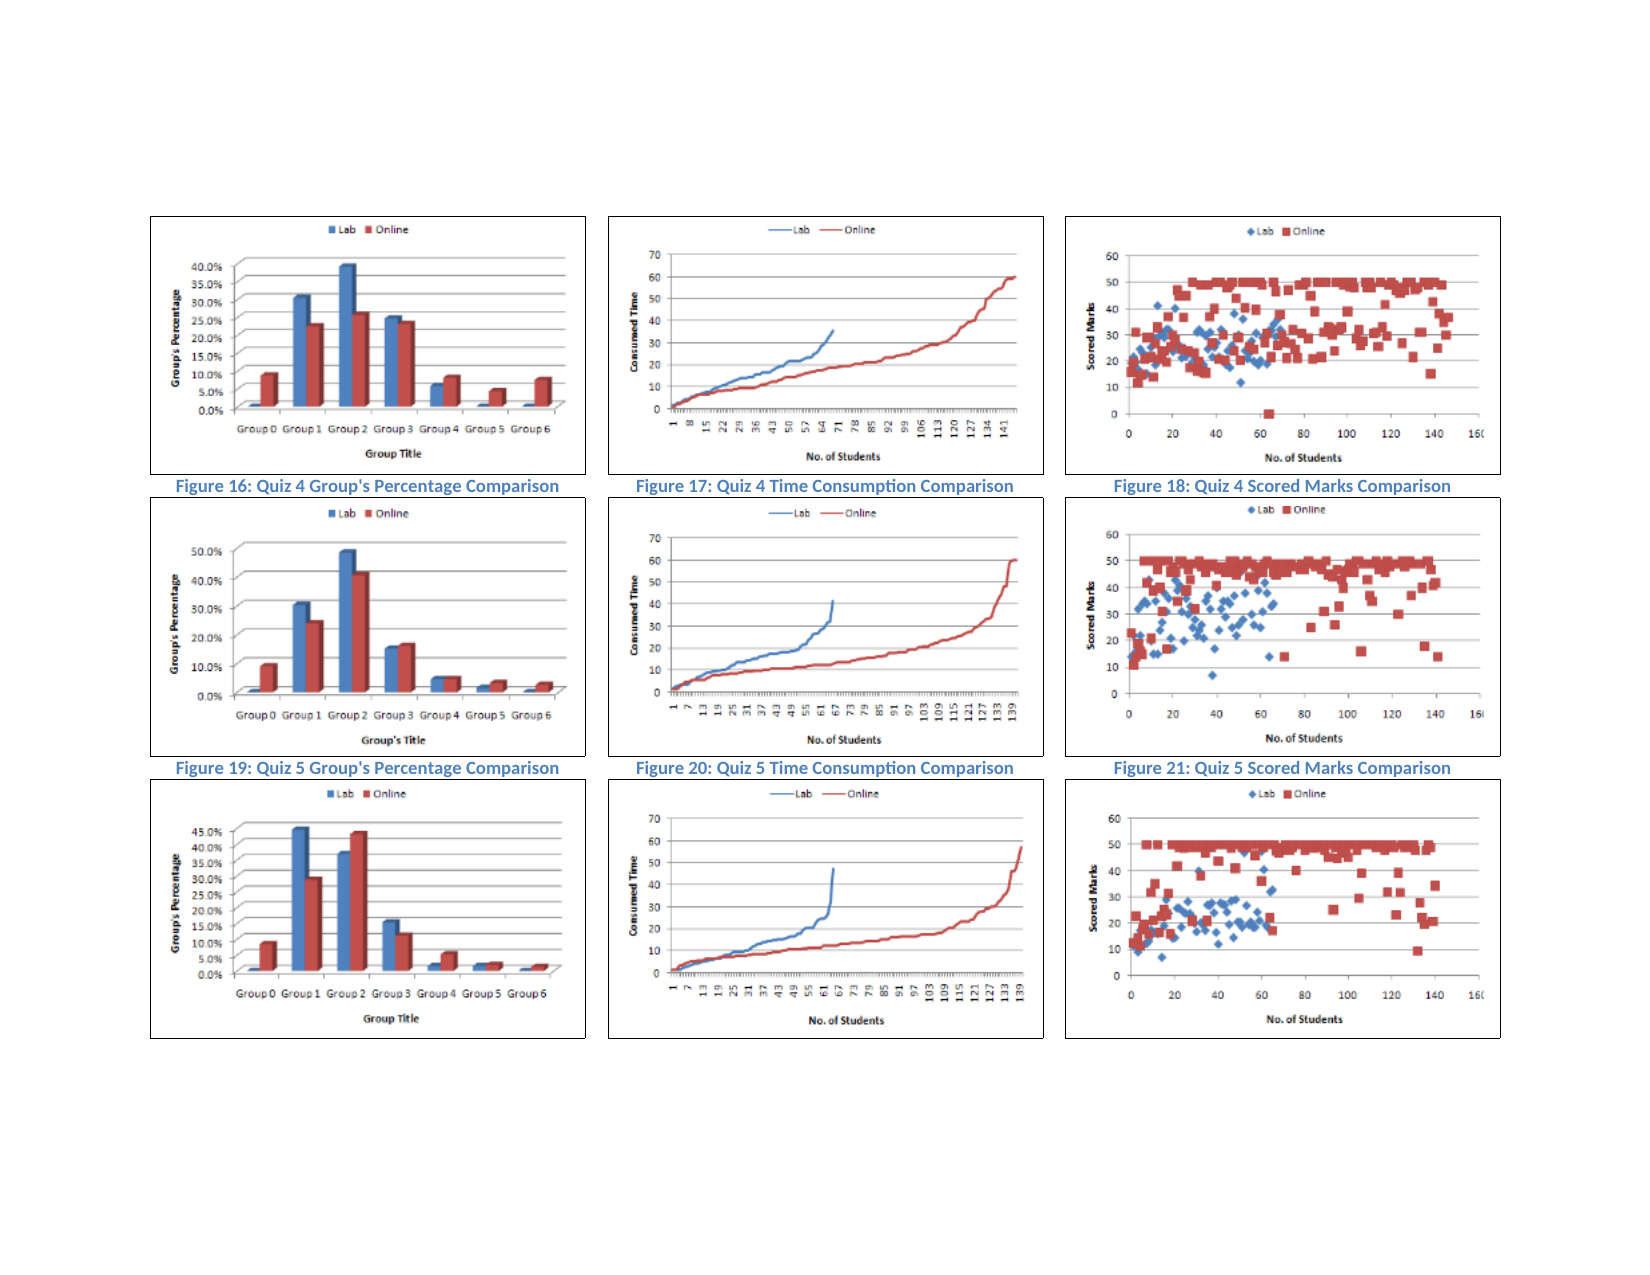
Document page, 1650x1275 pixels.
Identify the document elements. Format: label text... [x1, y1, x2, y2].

table_cell [139, 779, 150, 1038]
picture [1081, 506, 1484, 748]
table_cell [151, 780, 585, 1038]
picture [1081, 788, 1484, 1030]
table_cell [586, 779, 596, 1038]
table_cell [1066, 780, 1500, 1038]
picture [1081, 224, 1484, 466]
table_cell Figure 21: Quiz 5 Scored Marks Comparison [1054, 497, 1511, 779]
table_cell Figure 17: Quiz 4 Time Consumption Comparison [596, 216, 1054, 497]
table_cell [1054, 779, 1065, 1038]
table_cell [1044, 779, 1054, 1038]
picture [624, 224, 1027, 466]
picture [624, 506, 1027, 748]
table_cell [1501, 779, 1511, 1038]
table_cell Figure 16: Quiz 4 Group's Percentage Comparison [139, 216, 596, 497]
table_cell [596, 779, 608, 1038]
picture [166, 788, 569, 1030]
picture [166, 506, 569, 748]
table_cell Figure 19: Quiz 5 Group's Percentage Comparison [139, 497, 596, 779]
picture [166, 224, 569, 466]
table_cell [609, 780, 1043, 1038]
picture [624, 788, 1027, 1030]
table_cell Figure 20: Quiz 5 Time Consumption Comparison [596, 497, 1054, 779]
table_cell Figure 18: Quiz 4 Scored Marks Comparison [1054, 216, 1511, 497]
